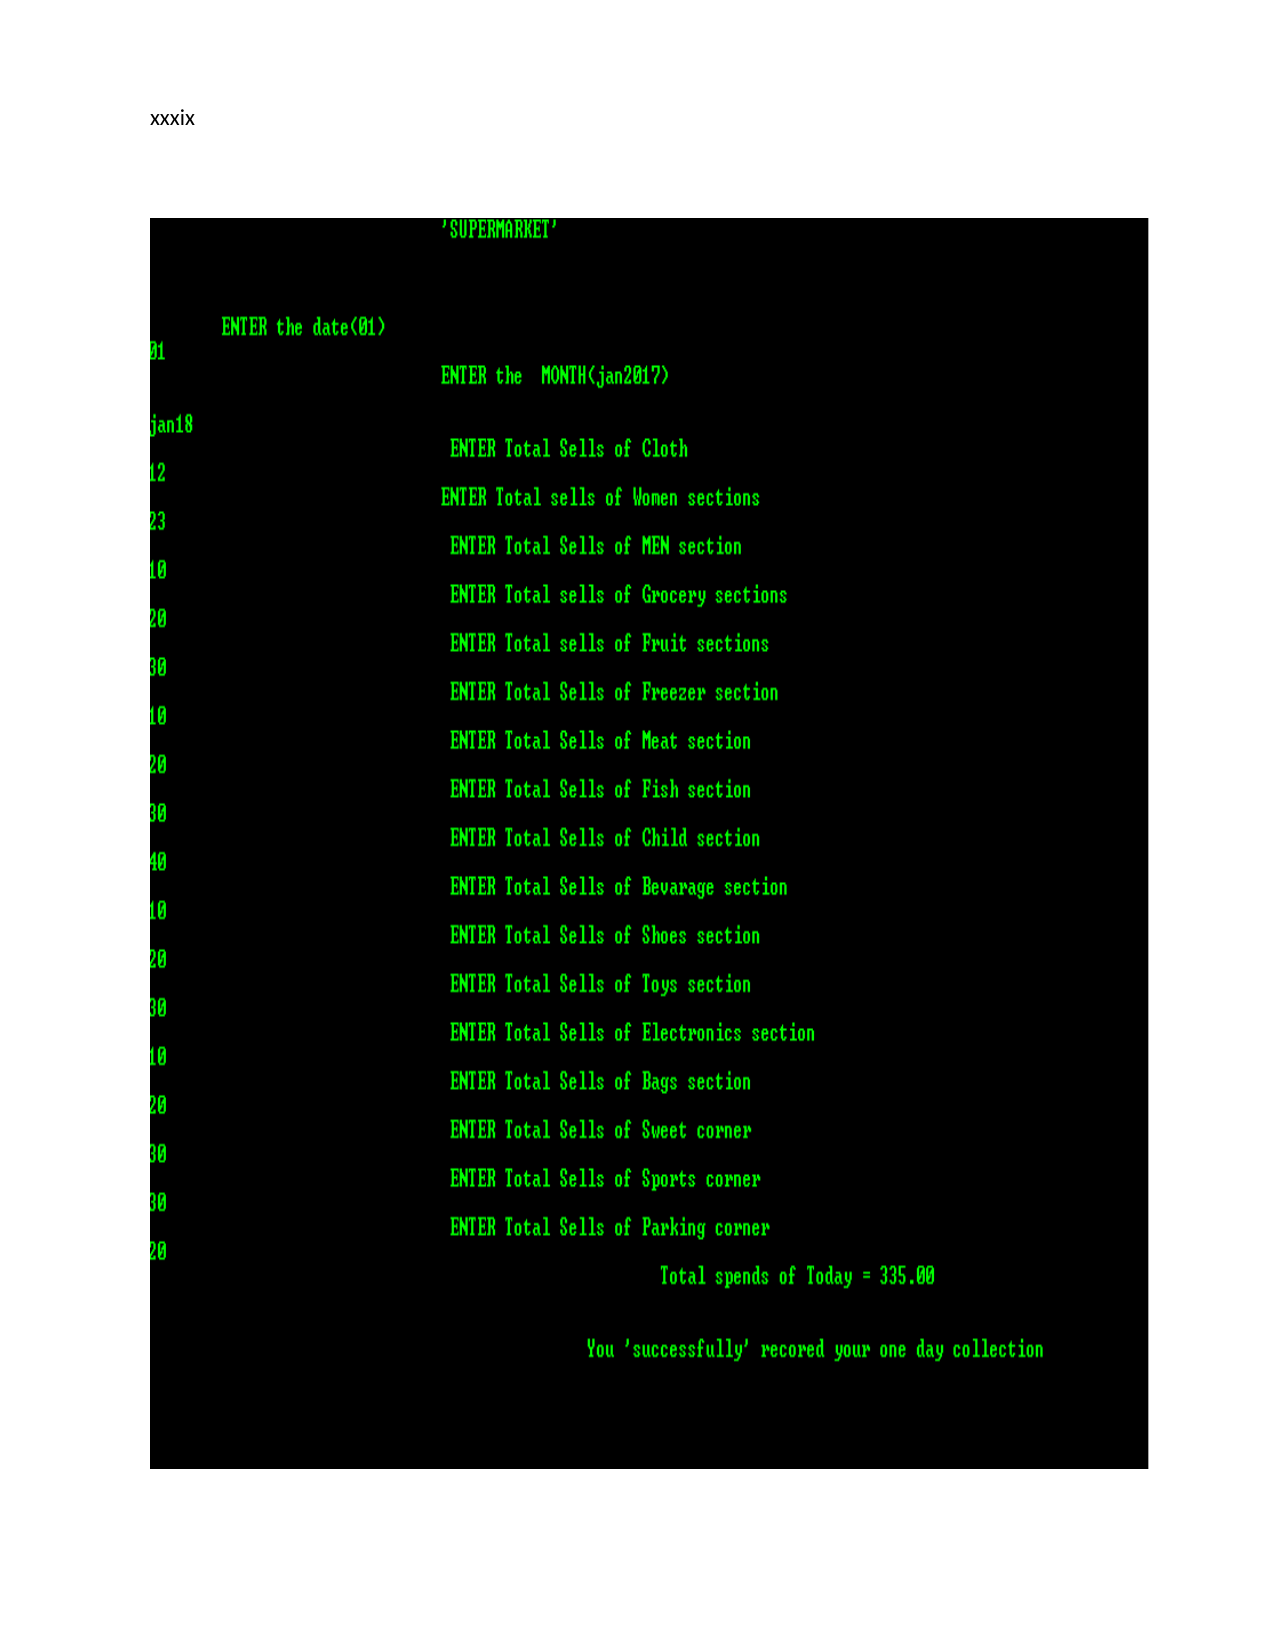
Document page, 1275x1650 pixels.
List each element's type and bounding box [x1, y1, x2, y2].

picture [150, 218, 1149, 1469]
